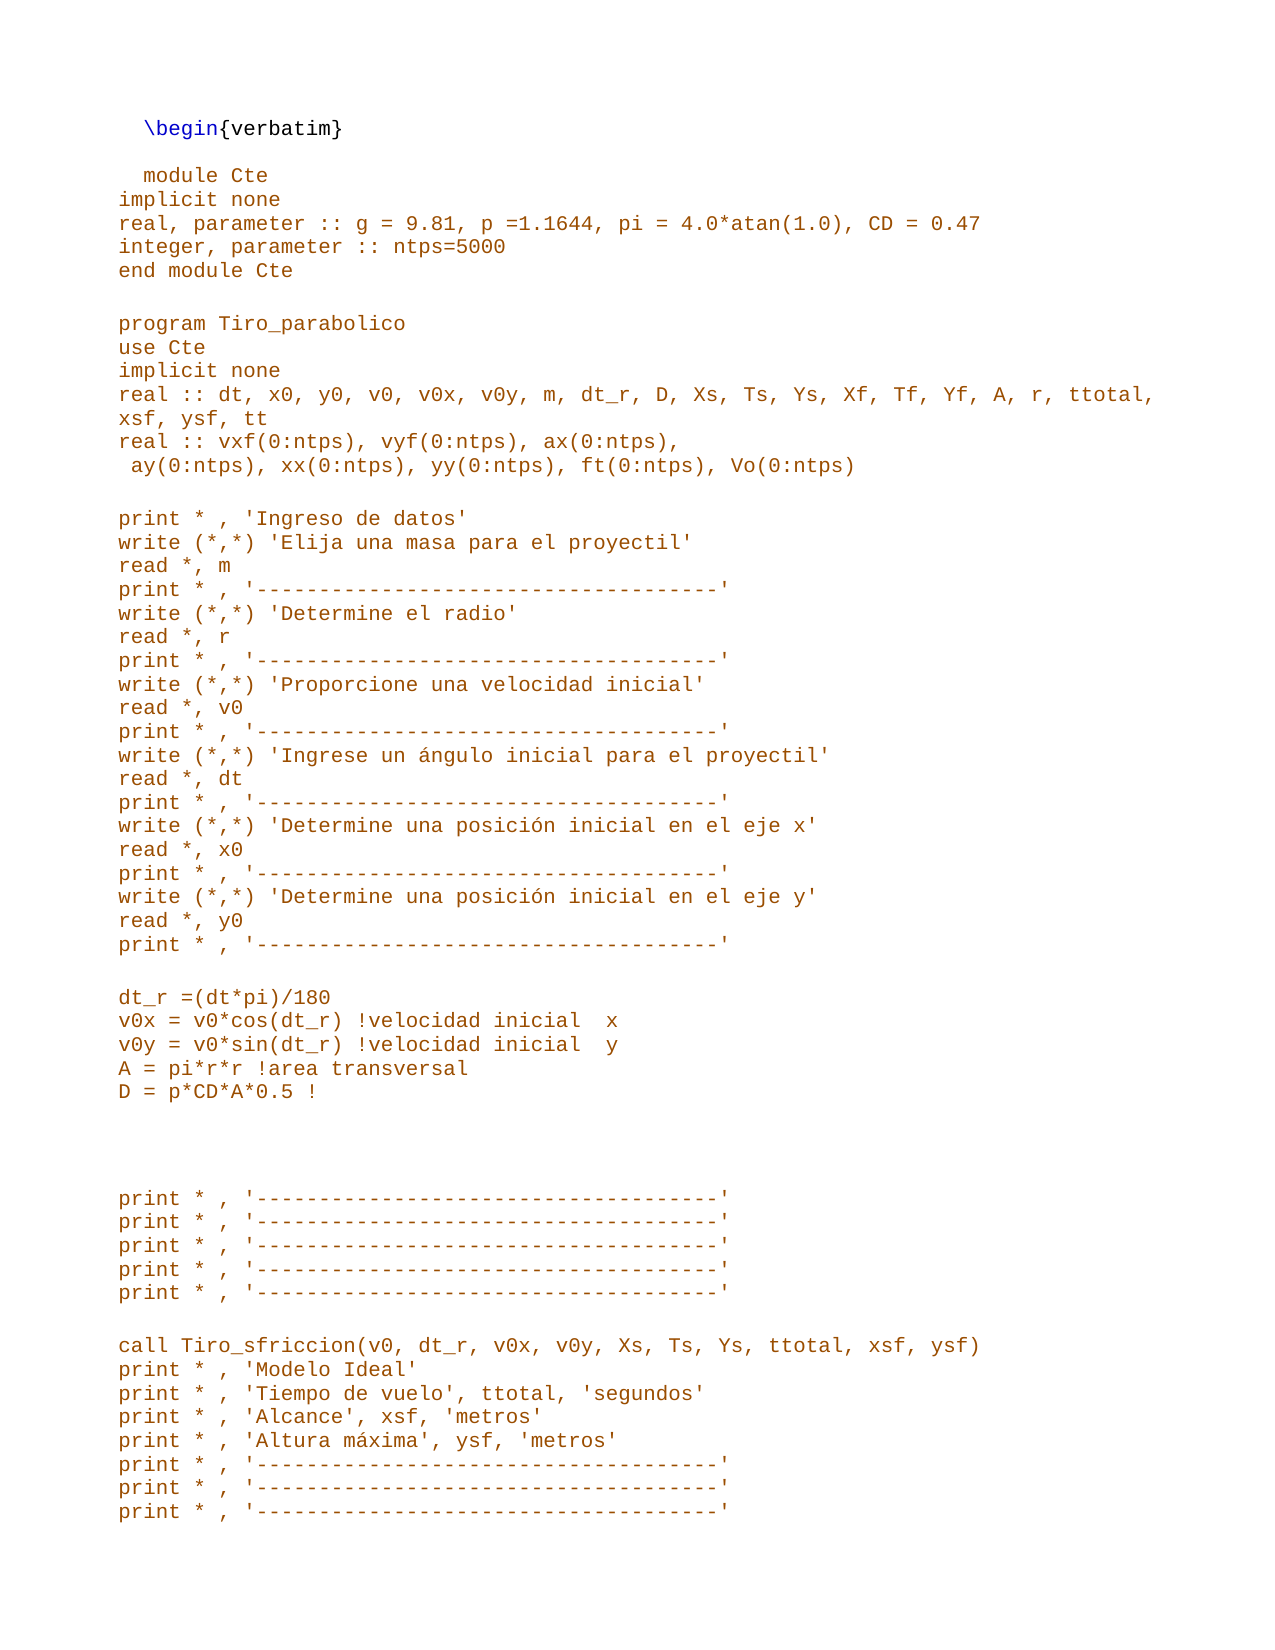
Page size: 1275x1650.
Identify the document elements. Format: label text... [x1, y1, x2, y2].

text program Tiro_parabolico [118, 313, 1157, 337]
text A = pi*r*r !area transversal [118, 1058, 1157, 1081]
text end module Cte [118, 260, 1157, 284]
text print * , '-------------------------------------' [118, 863, 1157, 886]
text D = p*CD*A*0.5 ! [118, 1081, 1157, 1105]
text read *, dt [118, 768, 1157, 792]
text print * , '-------------------------------------' [118, 1211, 1157, 1235]
text print * , '-------------------------------------' [118, 650, 1157, 674]
text \begin{verbatim} [118, 118, 1157, 142]
text write (*,*) 'Ingrese un ángulo inicial para el proyectil' [118, 744, 1157, 768]
text v0x = v0*cos(dt_r) !velocidad inicial x [118, 1011, 1157, 1034]
text ay(0:ntps), xx(0:ntps), yy(0:ntps), ft(0:ntps), Vo(0:ntps) [118, 455, 1157, 479]
text read *, m [118, 555, 1157, 579]
text write (*,*) 'Determine el radio' [118, 603, 1157, 626]
text print * , '-------------------------------------' [118, 1188, 1157, 1211]
text print * , '-------------------------------------' [118, 1454, 1157, 1477]
text v0y = v0*sin(dt_r) !velocidad inicial y [118, 1034, 1157, 1058]
text module Cte [118, 165, 1157, 189]
text dt_r =(dt*pi)/180 [118, 987, 1157, 1011]
text print * , '-------------------------------------' [118, 1259, 1157, 1282]
text print * , '-------------------------------------' [118, 934, 1157, 957]
text write (*,*) 'Proporcione una velocidad inicial' [118, 674, 1157, 697]
text integer, parameter :: ntps=5000 [118, 236, 1157, 260]
text print * , 'Ingreso de datos' [118, 508, 1157, 532]
text print * , 'Altura máxima', ysf, 'metros' [118, 1430, 1157, 1454]
text read *, r [118, 626, 1157, 650]
text implicit none [118, 189, 1157, 213]
text write (*,*) 'Determine una posición inicial en el eje x' [118, 816, 1157, 839]
text print * , 'Alcance', xsf, 'metros' [118, 1406, 1157, 1430]
text real :: dt, x0, y0, v0, v0x, v0y, m, dt_r, D, Xs, Ts, Ys, Xf, Tf, Yf, A, r, ttotal, xsf, ysf, tt [118, 384, 1157, 431]
text print * , 'Modelo Ideal' [118, 1359, 1157, 1383]
text write (*,*) 'Determine una posición inicial en el eje y' [118, 886, 1157, 910]
text print * , '-------------------------------------' [118, 1501, 1157, 1524]
text print * , '-------------------------------------' [118, 1477, 1157, 1501]
text real :: vxf(0:ntps), vyf(0:ntps), ax(0:ntps), [118, 431, 1157, 455]
text real, parameter :: g = 9.81, p =1.1644, pi = 4.0*atan(1.0), CD = 0.47 [118, 213, 1157, 236]
text read *, v0 [118, 697, 1157, 721]
text print * , '-------------------------------------' [118, 721, 1157, 744]
text use Cte [118, 337, 1157, 360]
text write (*,*) 'Elija una masa para el proyectil' [118, 532, 1157, 555]
text print * , '-------------------------------------' [118, 792, 1157, 816]
text print * , '-------------------------------------' [118, 1282, 1157, 1306]
text implicit none [118, 360, 1157, 384]
text call Tiro_sfriccion(v0, dt_r, v0x, v0y, Xs, Ts, Ys, ttotal, xsf, ysf) [118, 1335, 1157, 1359]
text print * , '-------------------------------------' [118, 579, 1157, 603]
text read *, y0 [118, 910, 1157, 934]
text read *, x0 [118, 839, 1157, 863]
text print * , 'Tiempo de vuelo', ttotal, 'segundos' [118, 1383, 1157, 1406]
text print * , '-------------------------------------' [118, 1235, 1157, 1259]
